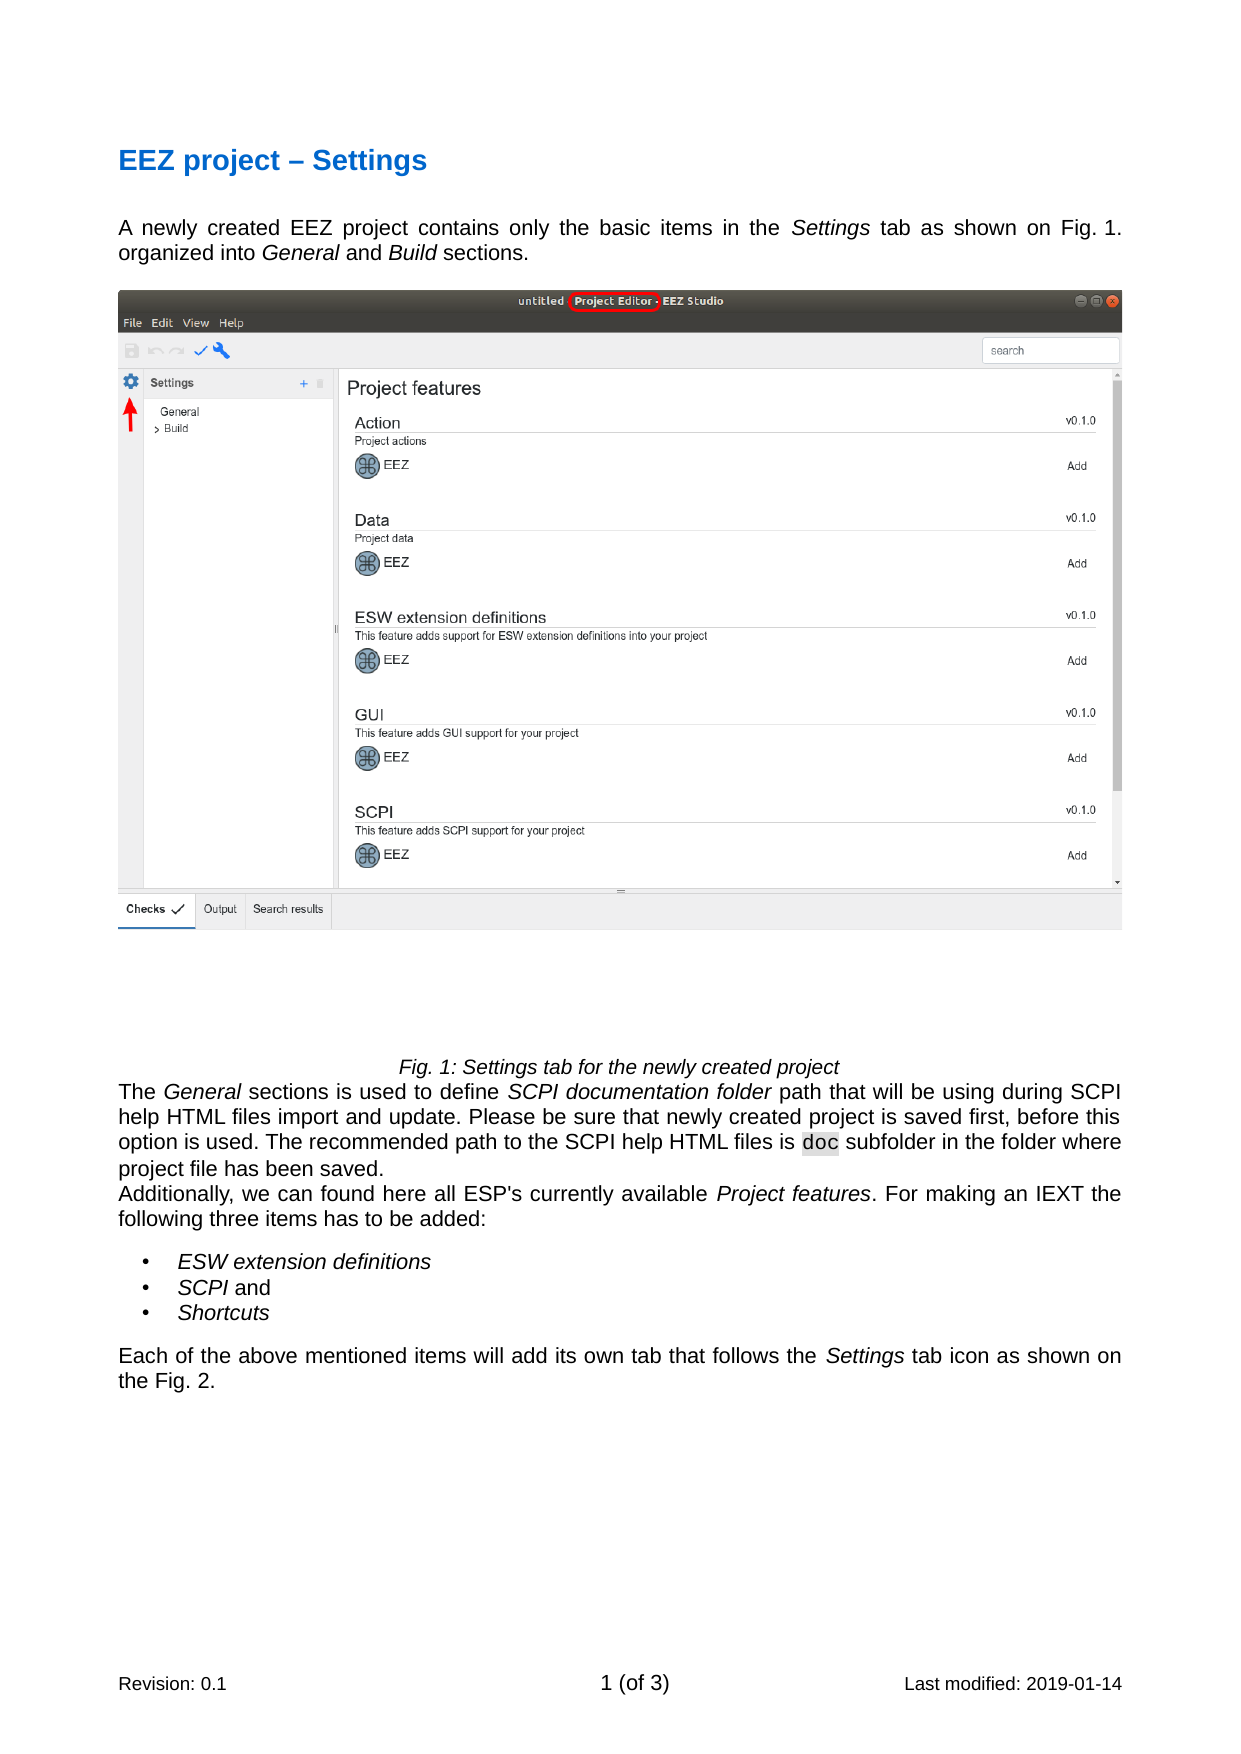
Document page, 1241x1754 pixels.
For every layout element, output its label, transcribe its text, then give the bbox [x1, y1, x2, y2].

text Additionally, we can found here all ESP's currently available Project features. For making an IEXT the following three items has to be added: [118, 1181, 1122, 1231]
text Each of the above mentioned items will add its own tab that follows the Settings tab icon as shown on the Fig. 2. [118, 1342, 1122, 1393]
text Fig. 1: Settings tab for the newly created project [118, 1043, 1122, 1079]
list ESW extension definitions [142, 1249, 1110, 1274]
list Shortcuts [142, 1299, 1110, 1325]
text A newly created EEZ project contains only the basic items in the Settings tab as shown on Fig. 1. organized into General and Build sections. [118, 214, 1122, 265]
list SCPI and [142, 1274, 1110, 1299]
subtitle EEZ project – Settings [118, 143, 1122, 177]
text The General sections is used to define SCPI documentation folder path that will be using during SCPI help HTML files import and update. Please be sure that newly created project is saved first, before this option is used. The recommended path to the SCPI help HTML files is doc subfolder in the folder where project file has been saved. [118, 1079, 1122, 1181]
picture [118, 290, 1123, 1043]
